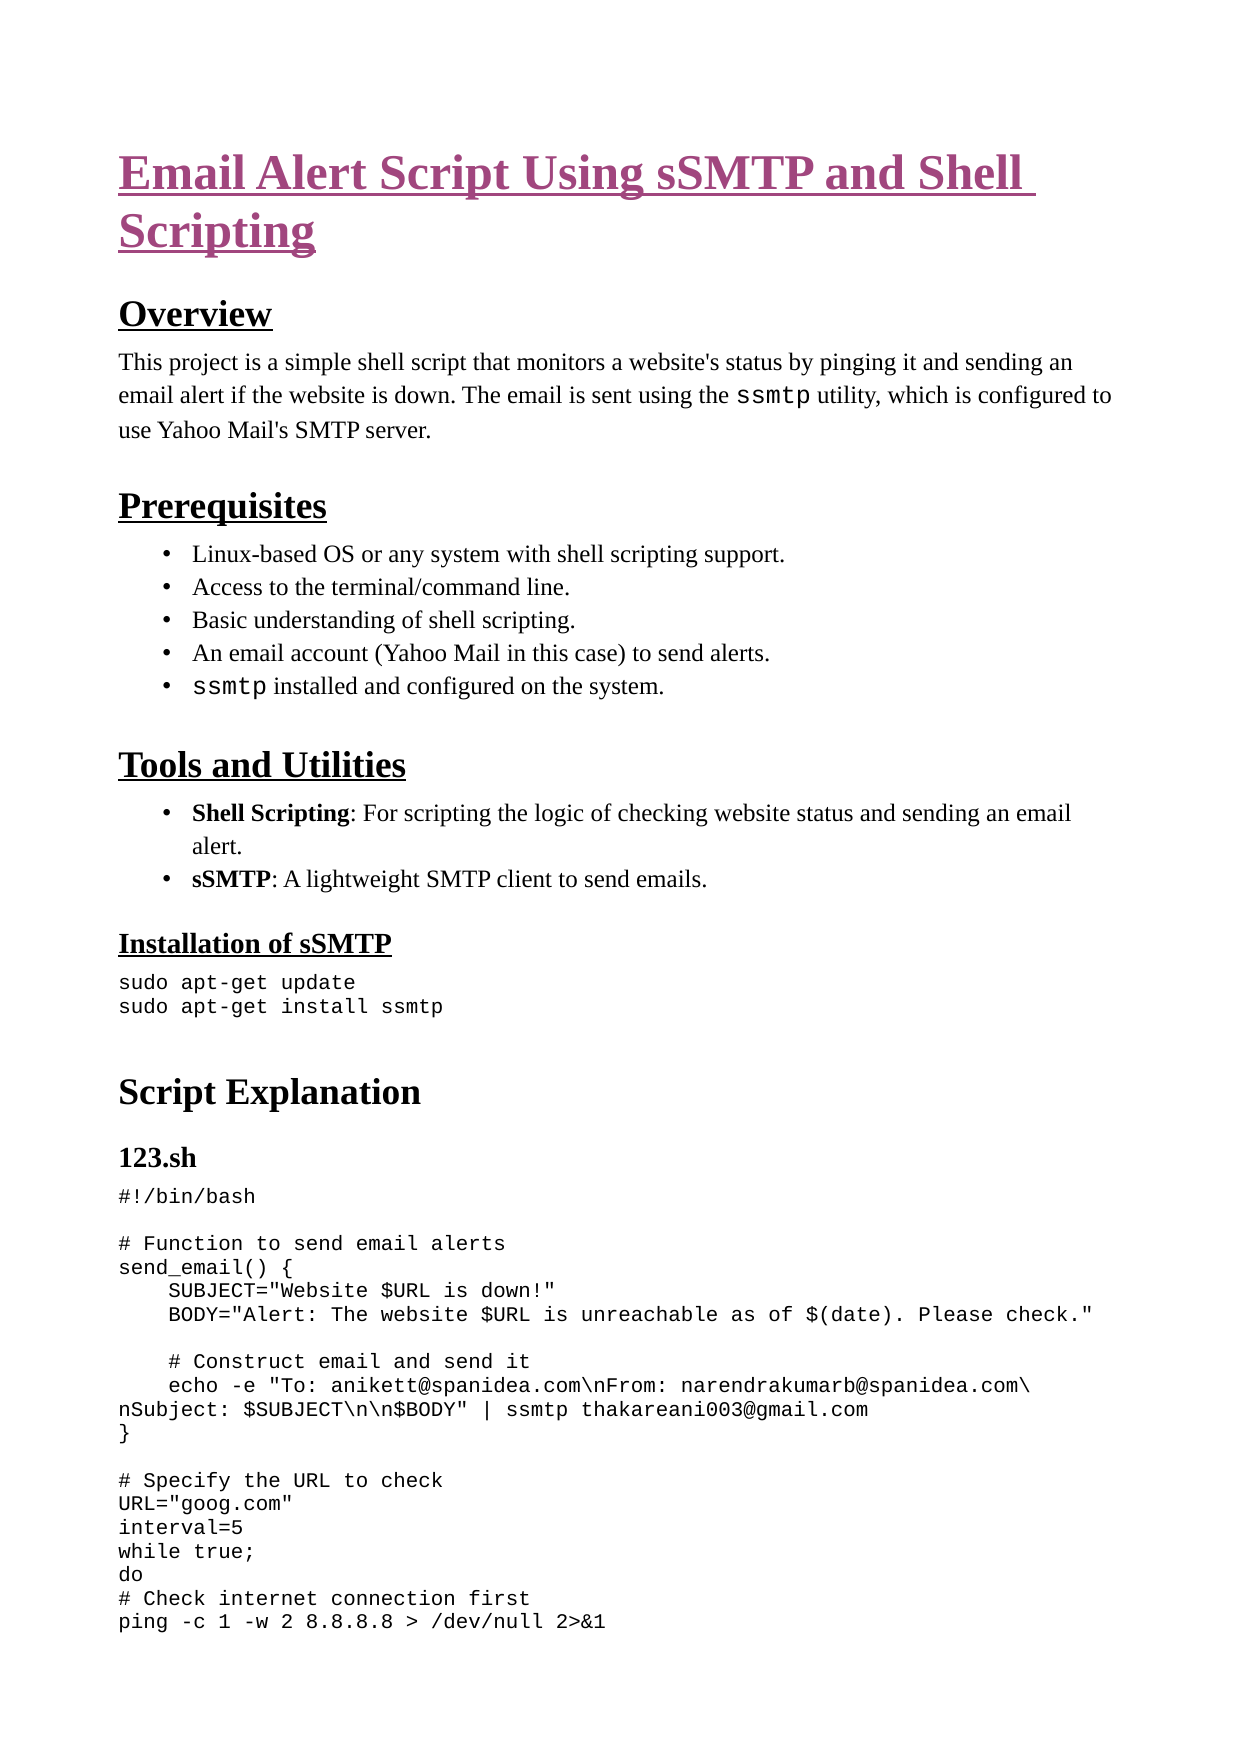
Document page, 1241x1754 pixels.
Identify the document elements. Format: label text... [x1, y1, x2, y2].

list An email account (Yahoo Mail in this case) to send alerts. [162, 638, 1122, 667]
text do [118, 1564, 1122, 1588]
text # Construct email and send it [118, 1351, 1122, 1375]
text send_email() { [118, 1257, 1122, 1281]
subtitle Overview [118, 291, 1122, 334]
subtitle Email Alert Script Using sSMTP and Shell Scripting [118, 143, 1122, 258]
text # Specify the URL to check [118, 1470, 1122, 1493]
text sudo apt-get update [118, 972, 1122, 996]
subtitle Script Explanation [118, 1070, 1122, 1113]
text This project is a simple shell script that monitors a website's status by pinging it and sending an email alert if the website is down. The email is sent using the ssmtp utility, which is configured to use Yahoo Mail's SMTP server. [118, 347, 1122, 444]
text sudo apt-get install ssmtp [118, 996, 1122, 1019]
list Access to the terminal/command line. [162, 572, 1122, 601]
text while true; [118, 1541, 1122, 1564]
list sSMTP: A lightweight SMTP client to send emails. [162, 864, 1122, 893]
text ping -c 1 -w 2 8.8.8.8 > /dev/null 2>&1 [118, 1612, 1122, 1635]
subtitle Tools and Utilities [118, 742, 1122, 785]
text BODY="Alert: The website $URL is unreachable as of $(date). Please check." [118, 1304, 1122, 1328]
list Linux-based OS or any system with shell scripting support. [162, 539, 1122, 568]
text echo -e "To: anikett@spanidea.com\nFrom: narendrakumarb@spanidea.com\nSubject: $SUBJECT\n\n$BODY" | ssmtp thakareani003@gmail.com [118, 1375, 1122, 1422]
text # Check internet connection first [118, 1588, 1122, 1612]
text SUBJECT="Website $URL is down!" [118, 1281, 1122, 1304]
text # Function to send email alerts [118, 1233, 1122, 1257]
subtitle Installation of sSMTP [118, 926, 1122, 959]
list ssmtp installed and configured on the system. [162, 671, 1122, 702]
text URL="goog.com" [118, 1493, 1122, 1517]
text #!/bin/bash [118, 1186, 1122, 1209]
text } [118, 1422, 1122, 1446]
subtitle 123.sh [118, 1140, 1122, 1173]
text interval=5 [118, 1517, 1122, 1541]
subtitle Prerequisites [118, 484, 1122, 527]
list Basic understanding of shell scripting. [162, 605, 1122, 634]
list Shell Scripting: For scripting the logic of checking website status and sending an email alert. [162, 798, 1122, 859]
